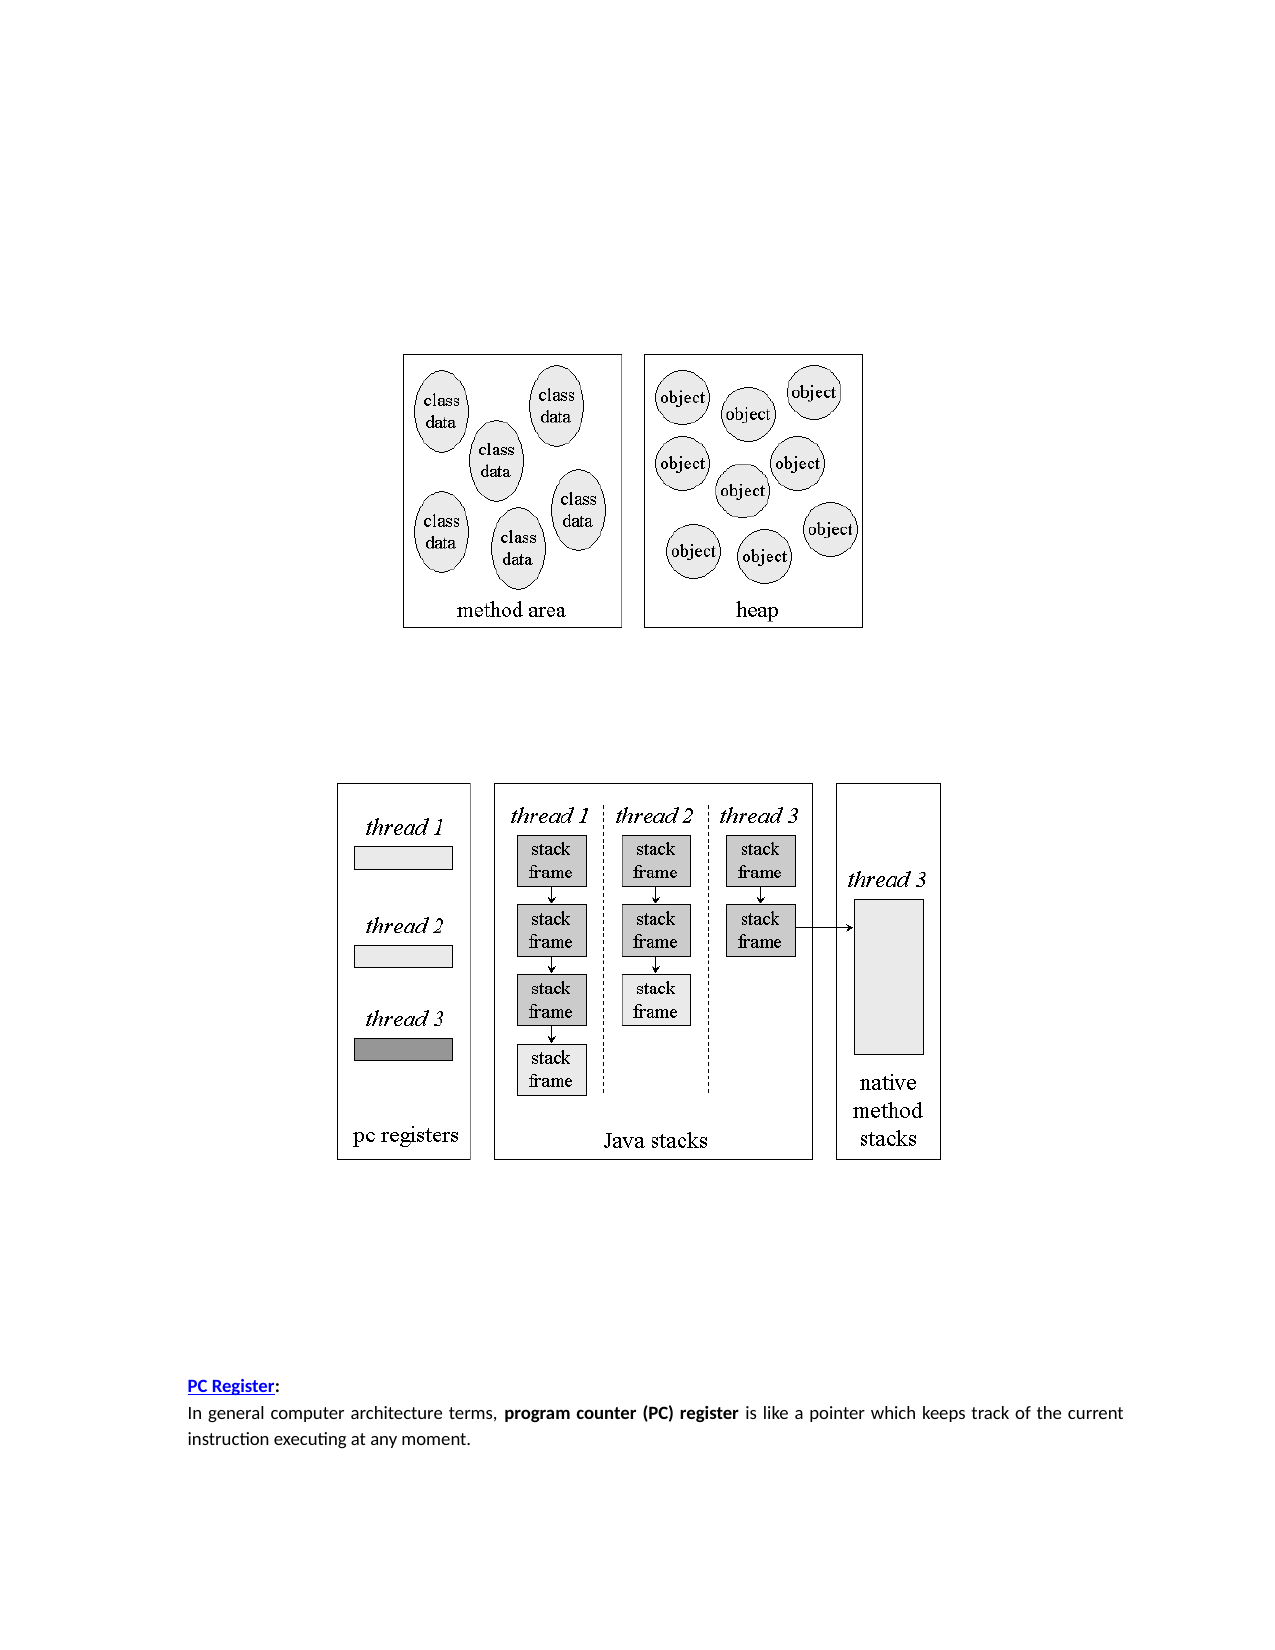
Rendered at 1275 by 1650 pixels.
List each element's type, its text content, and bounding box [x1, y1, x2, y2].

list PC Register: [150, 1374, 1125, 1397]
list In general computer architecture terms, program counter (PC) register is like a pointer which keeps track of the current instruction executing at any moment. [150, 1401, 1125, 1450]
picture [289, 265, 985, 1251]
